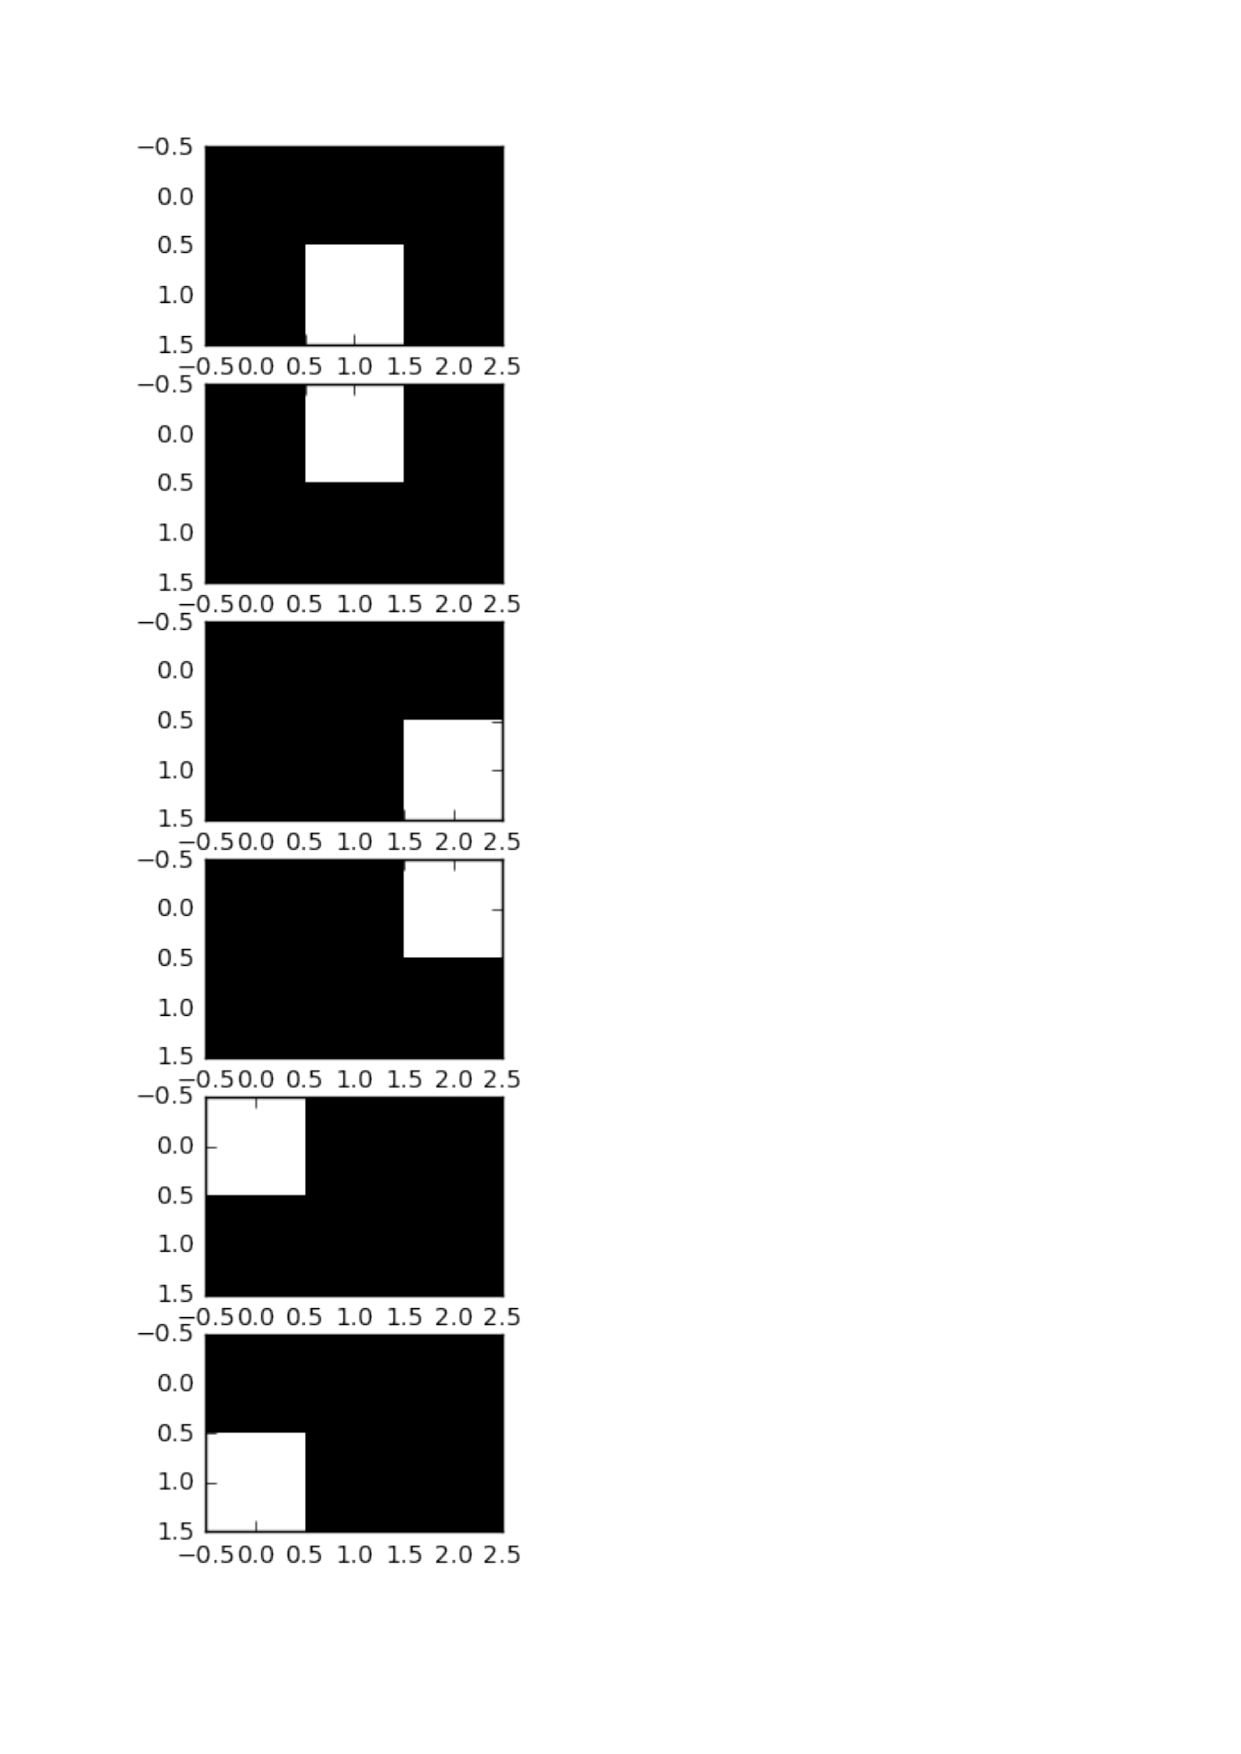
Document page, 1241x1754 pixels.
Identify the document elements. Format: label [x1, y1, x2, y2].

picture [118, 118, 540, 1585]
